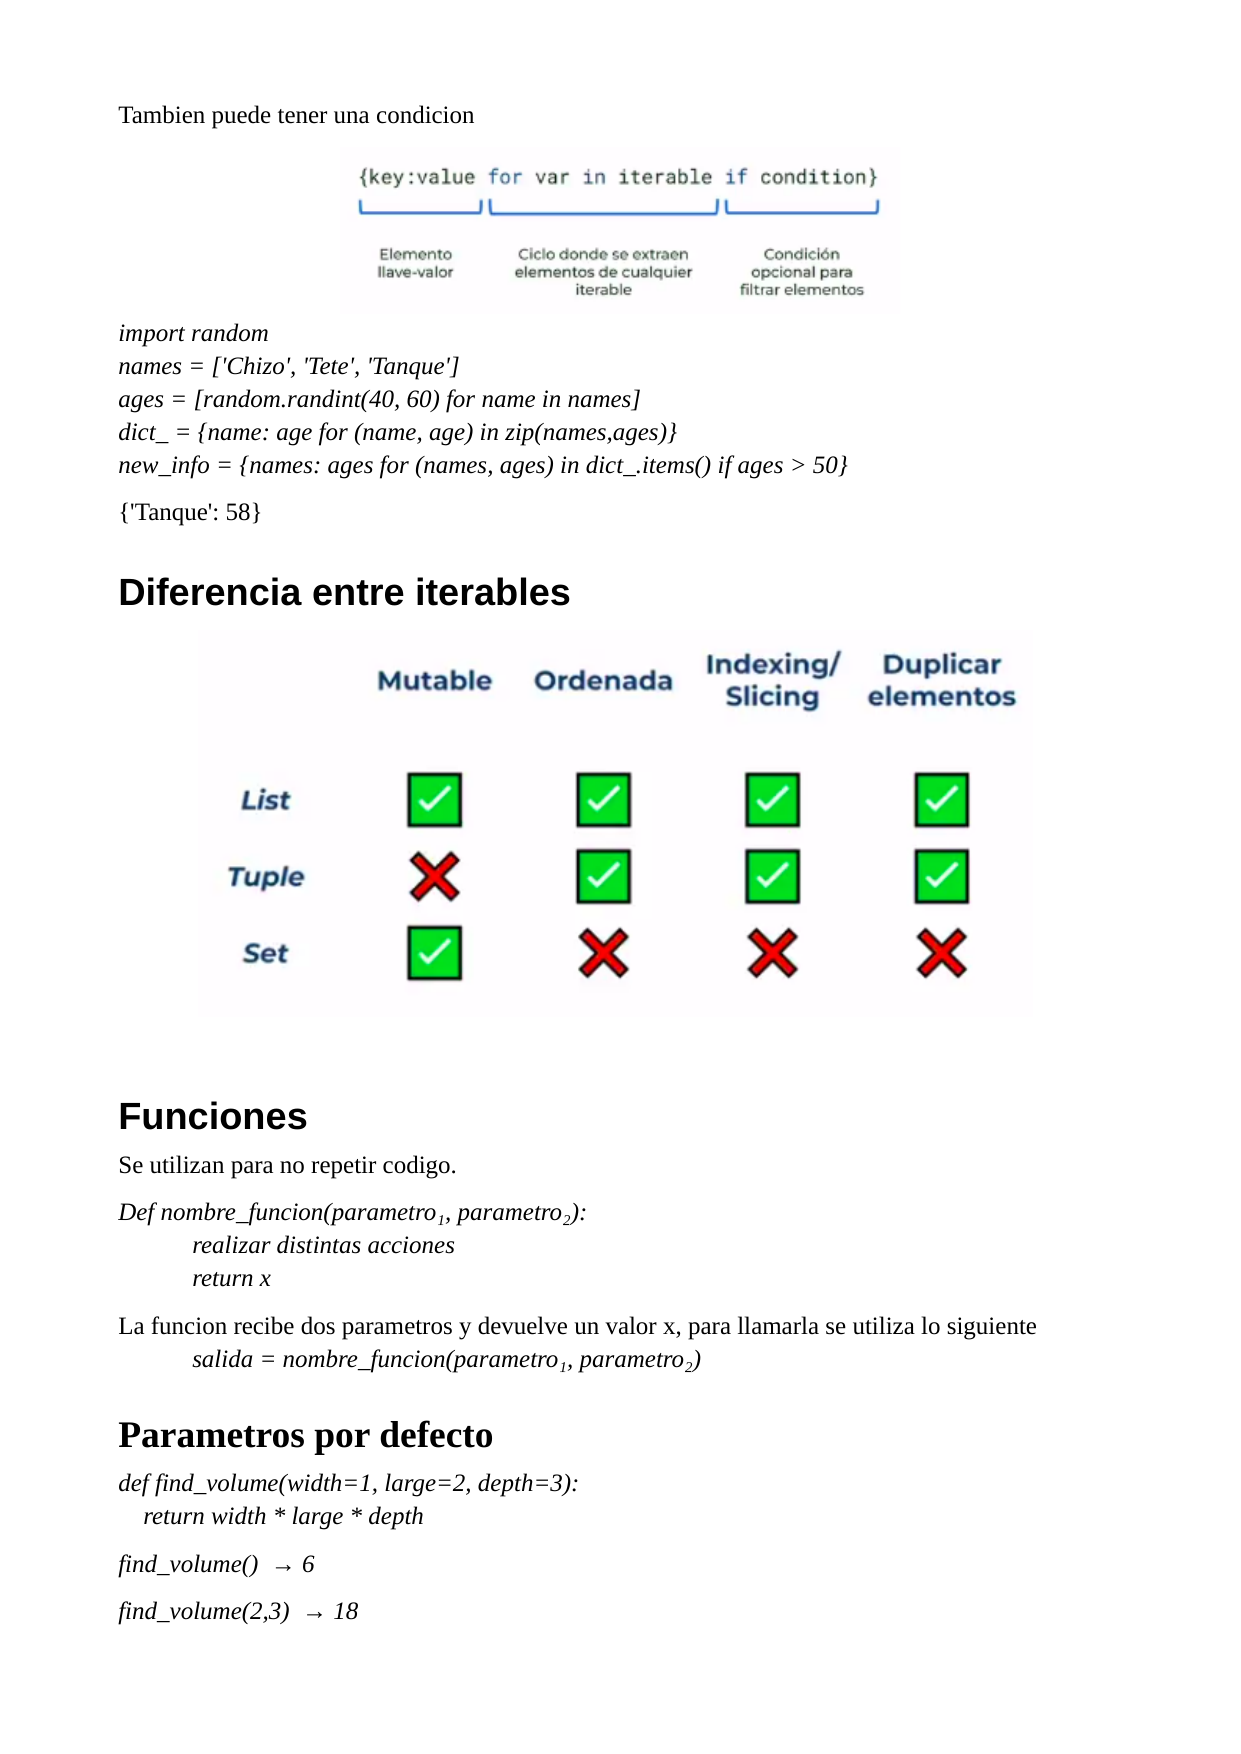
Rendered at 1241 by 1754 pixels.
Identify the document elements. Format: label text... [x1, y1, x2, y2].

subtitle Parametros por defecto [118, 1412, 1122, 1456]
text {'Tanque': 58} [118, 497, 1122, 526]
text La funcion recibe dos parametros y devuelve un valor x, para llamarla se utiliza lo siguiente salida = nombre_funcion(parametro₁, parametro₂) [118, 1311, 1122, 1373]
text def find_volume(width=1, large=2, depth=3): return width * large * depth [118, 1468, 1122, 1530]
text import random names = ['Chizo', 'Tete', 'Tanque'] ages = [random.randint(40, 60) for name in names] dict_ = {name: age for (name, age) in zip(names,ages)} new_info = {names: ages for (names, ages) in dict_.items() if ages > 50} [118, 148, 1122, 479]
text find_volume() → 6 [118, 1549, 1122, 1577]
text Se utilizan para no repetir codigo. [118, 1150, 1122, 1178]
text Def nombre_funcion(parametro₁, parametro₂): realizar distintas acciones return x [118, 1197, 1122, 1292]
text find_volume(2,3) → 18 [118, 1596, 1122, 1625]
picture [339, 147, 901, 314]
text Tambien puede tener una condicion [118, 100, 1122, 129]
subtitle Funciones [118, 1094, 1122, 1137]
picture [197, 630, 1033, 1017]
subtitle Diferencia entre iterables [118, 570, 1122, 614]
